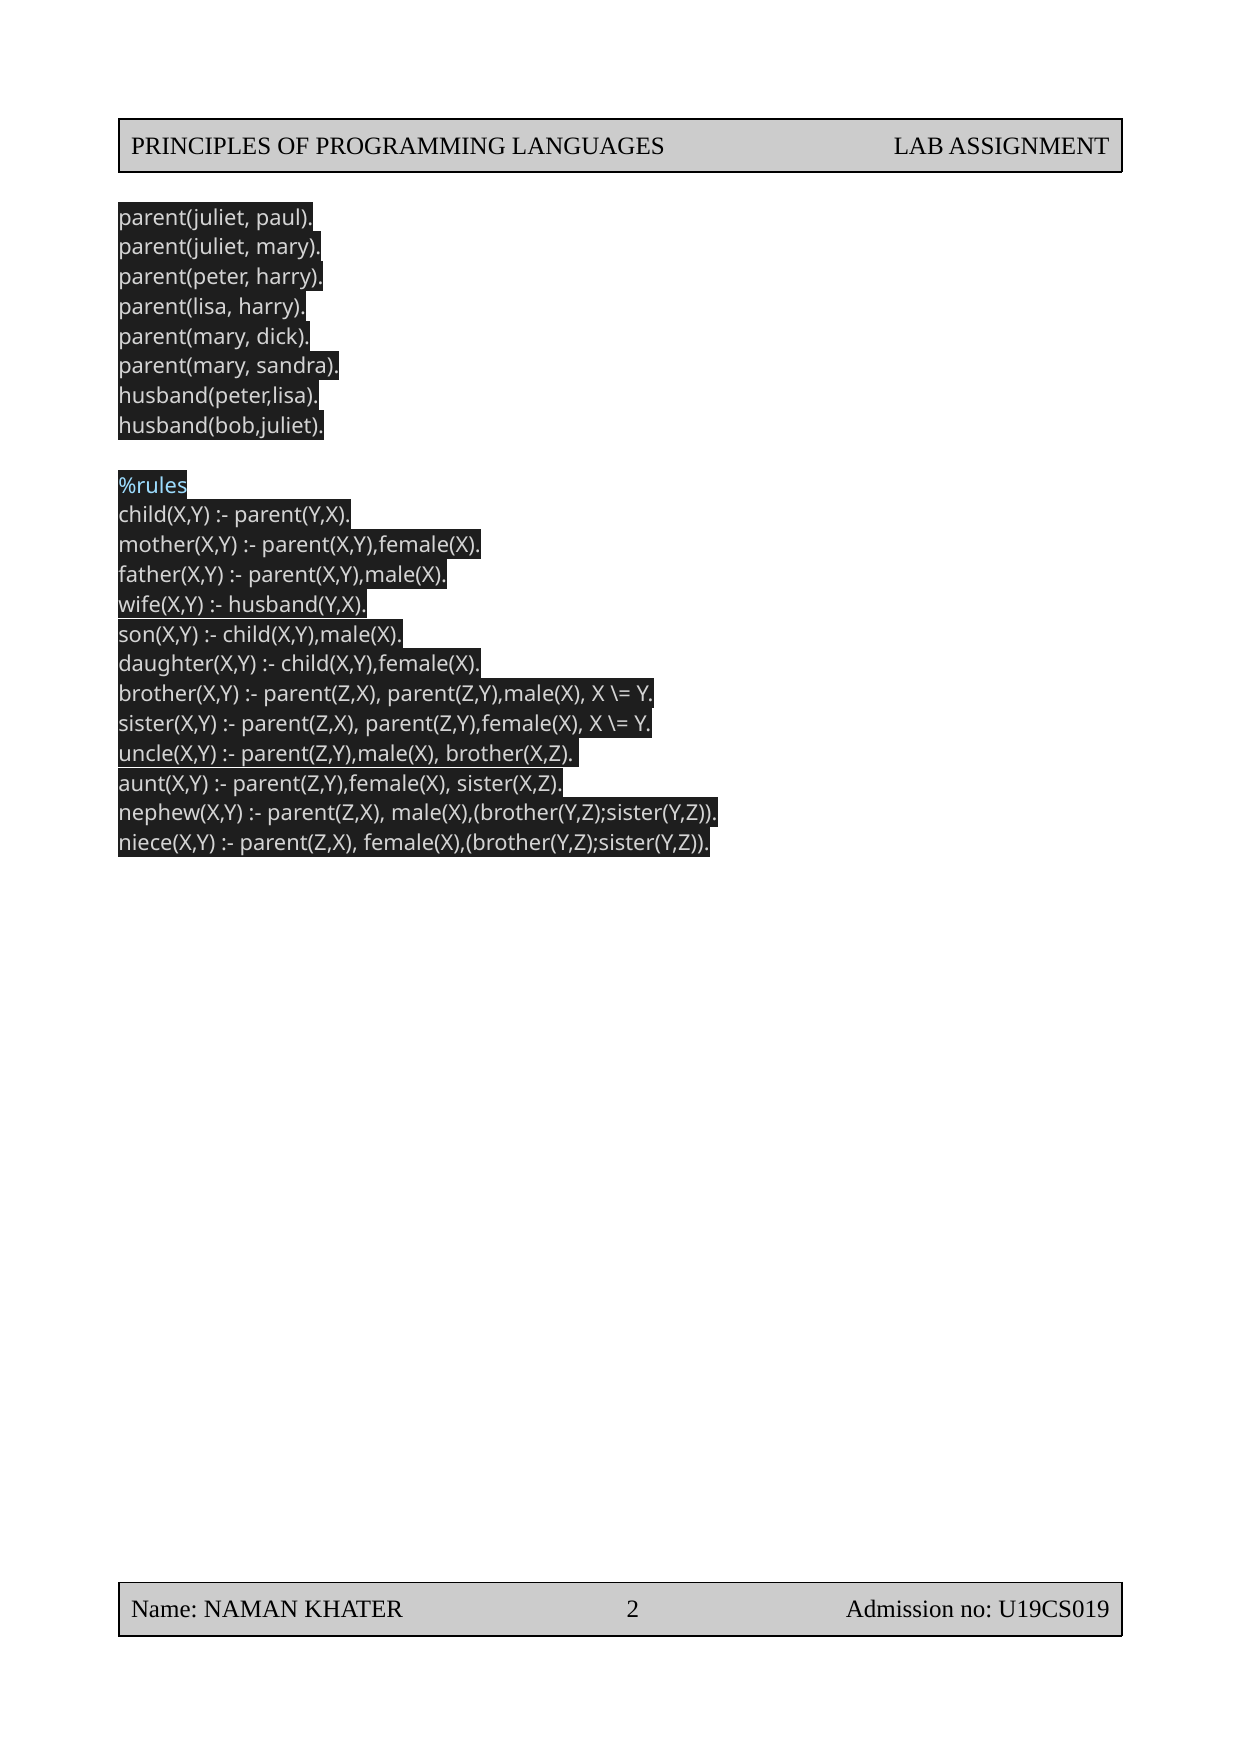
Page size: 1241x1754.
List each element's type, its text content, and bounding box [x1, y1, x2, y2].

text mother(X,Y) :- parent(X,Y),female(X). [118, 529, 1122, 559]
text husband(bob,juliet). [118, 410, 1122, 440]
text brother(X,Y) :- parent(Z,X), parent(Z,Y),male(X), X \= Y. [118, 678, 1122, 708]
text son(X,Y) :- child(X,Y),male(X). [118, 618, 1122, 648]
text %rules [118, 469, 1122, 499]
text nephew(X,Y) :- parent(Z,X), male(X),(brother(Y,Z);sister(Y,Z)). [118, 797, 1122, 827]
text parent(juliet, paul). [118, 202, 1122, 231]
text parent(lisa, harry). [118, 291, 1122, 321]
text parent(juliet, mary). [118, 231, 1122, 261]
text aunt(X,Y) :- parent(Z,Y),female(X), sister(X,Z). [118, 767, 1122, 797]
text uncle(X,Y) :- parent(Z,Y),male(X), brother(X,Z). [118, 738, 1122, 767]
text child(X,Y) :- parent(Y,X). [118, 499, 1122, 529]
text father(X,Y) :- parent(X,Y),male(X). [118, 559, 1122, 589]
text parent(peter, harry). [118, 261, 1122, 291]
text wife(X,Y) :- husband(Y,X). [118, 589, 1122, 618]
text daughter(X,Y) :- child(X,Y),female(X). [118, 648, 1122, 678]
text parent(mary, dick). [118, 321, 1122, 351]
text niece(X,Y) :- parent(Z,X), female(X),(brother(Y,Z);sister(Y,Z)). [118, 827, 1122, 857]
text parent(mary, sandra). [118, 351, 1122, 380]
text husband(peter,lisa). [118, 380, 1122, 410]
text sister(X,Y) :- parent(Z,X), parent(Z,Y),female(X), X \= Y. [118, 708, 1122, 738]
